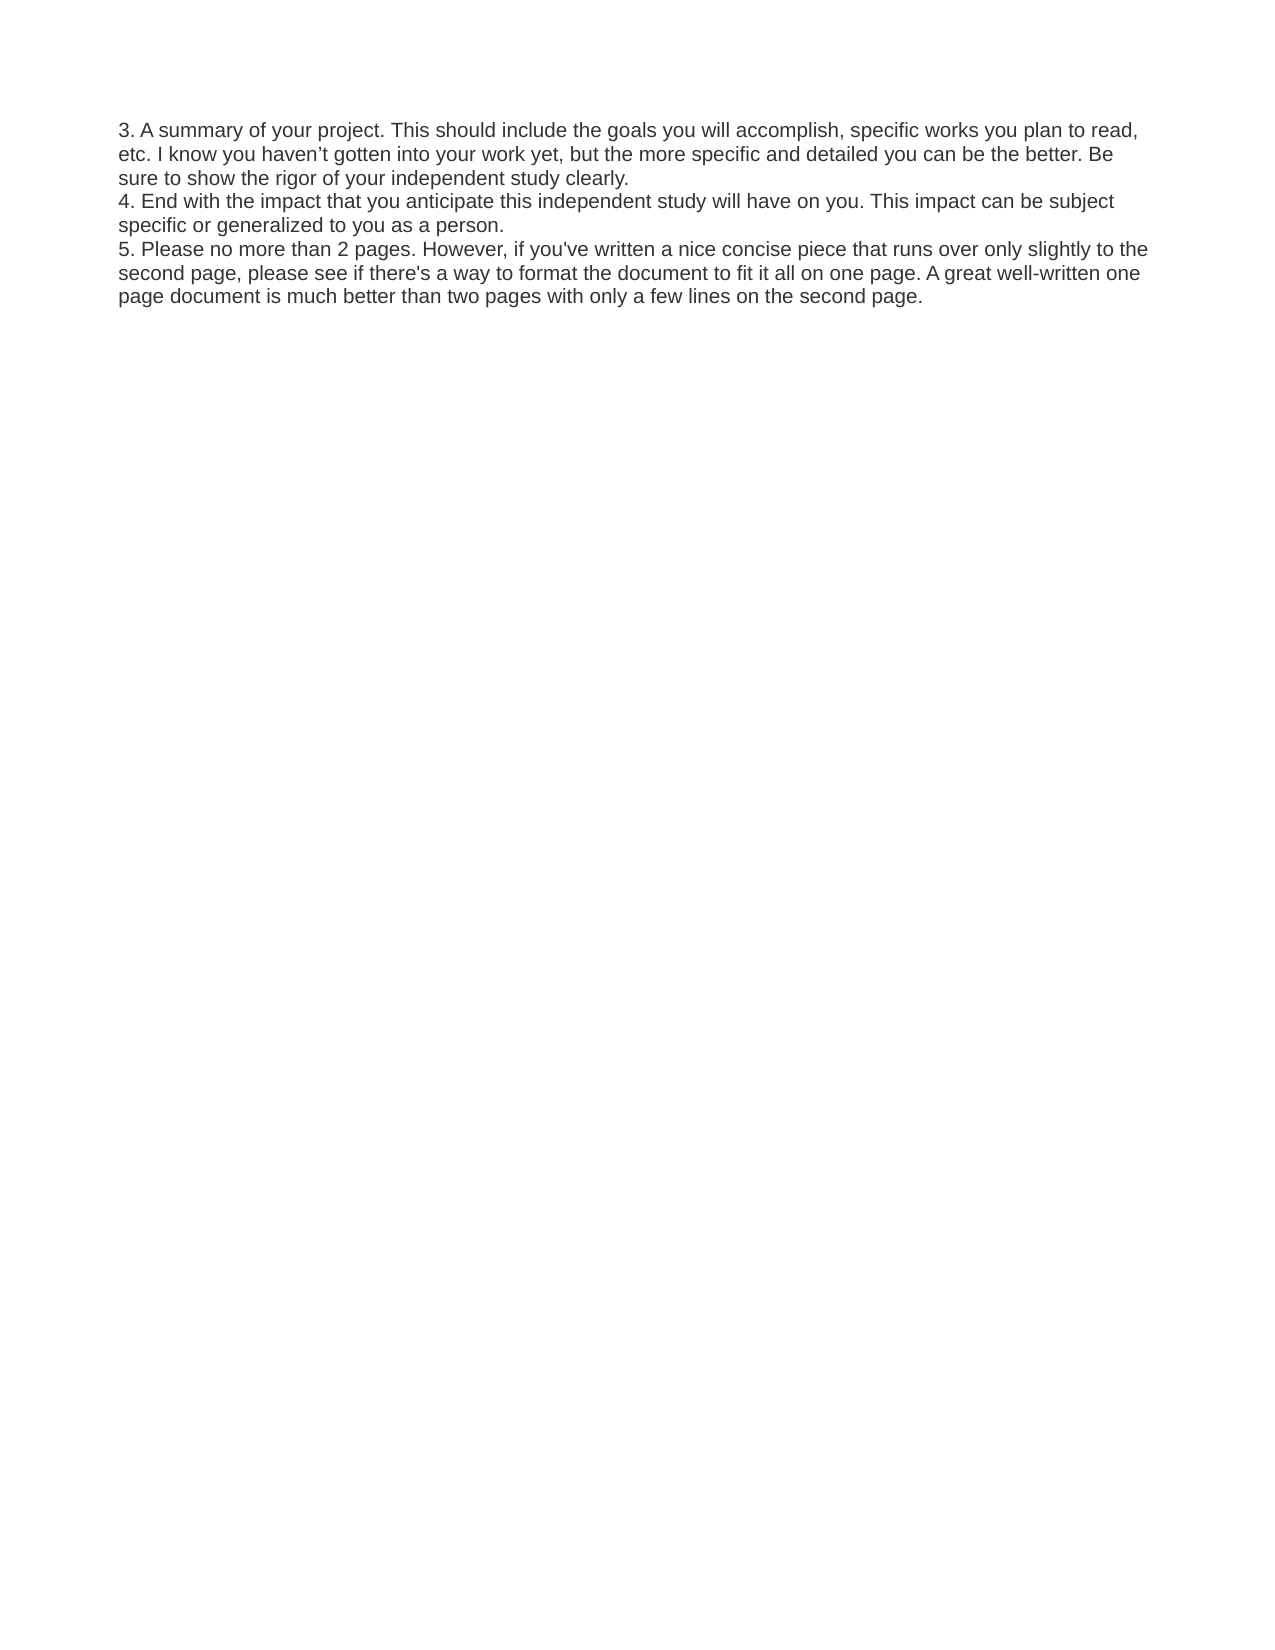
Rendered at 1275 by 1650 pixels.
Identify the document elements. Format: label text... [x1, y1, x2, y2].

text 3. A summary of your project. This should include the goals you will accomplish, specific works you plan to read, etc. I know you haven’t gotten into your work yet, but the more specific and detailed you can be the better. Be sure to show the rigor of your independent study clearly. 4. End with the impact that you anticipate this independent study will have on you. This impact can be subject specific or generalized to you as a person. 5. Please no more than 2 pages. However, if you've written a nice concise piece that runs over only slightly to the second page, please see if there's a way to format the document to fit it all on one page. A great well-written one page document is much better than two pages with only a few lines on the second page. [118, 118, 1157, 308]
